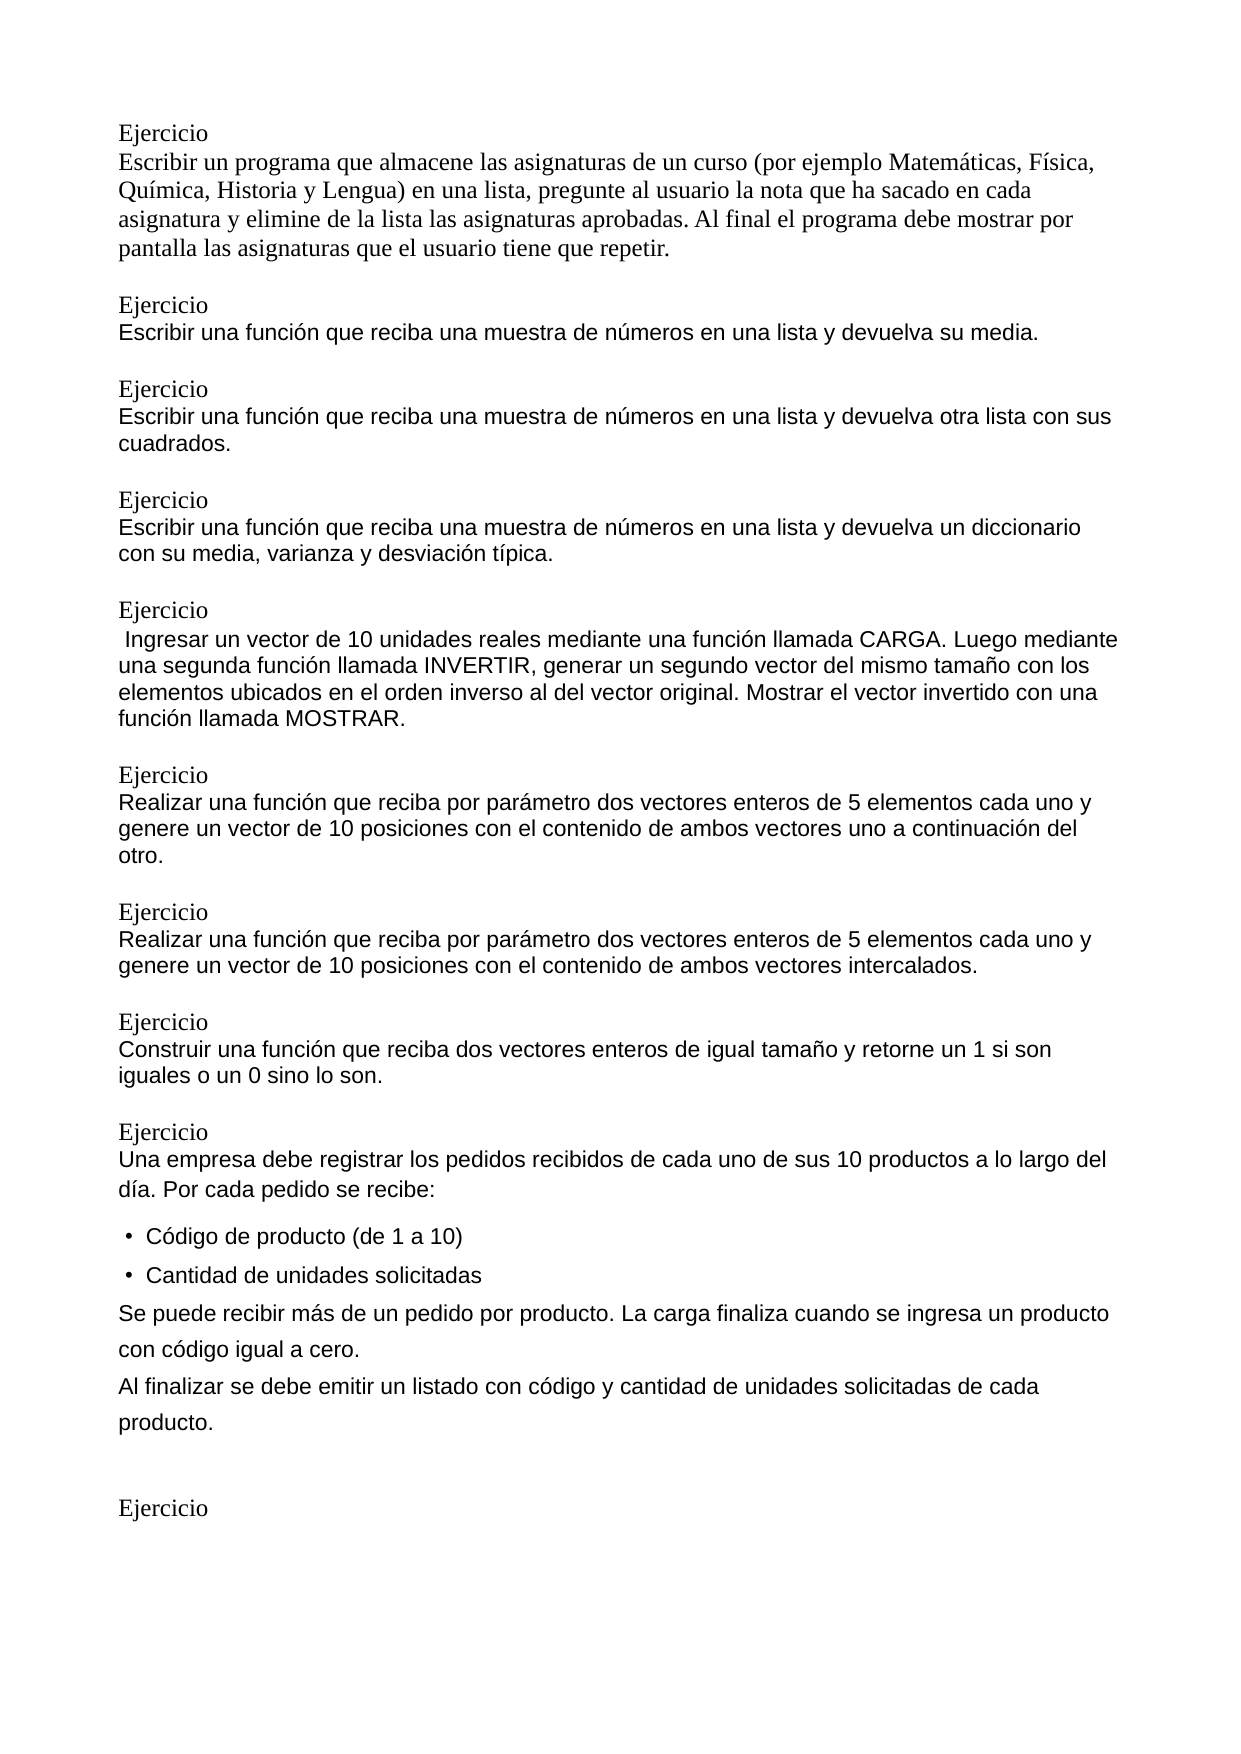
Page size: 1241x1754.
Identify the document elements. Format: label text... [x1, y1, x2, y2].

text Escribir una función que reciba una muestra de números en una lista y devuelva otra lista con sus cuadrados. [118, 403, 1122, 456]
text Ejercicio [118, 291, 1122, 319]
text • Cantidad de unidades solicitadas [118, 1261, 1122, 1289]
text Escribir una función que reciba una muestra de números en una lista y devuelva su media. [118, 319, 1122, 346]
text Se puede recibir más de un pedido por producto. La carga finaliza cuando se ingresa un producto con código igual a cero. [118, 1300, 1122, 1363]
text Una empresa debe registrar los pedidos recibidos de cada uno de sus 10 productos a lo largo del día. Por cada pedido se recibe: [118, 1146, 1122, 1202]
text • Código de producto (de 1 a 10) [118, 1221, 1122, 1250]
text Ejercicio [118, 374, 1122, 403]
text Ejercicio [118, 897, 1122, 926]
text Ejercicio [118, 1493, 1122, 1522]
text Realizar una función que reciba por parámetro dos vectores enteros de 5 elementos cada uno y genere un vector de 10 posiciones con el contenido de ambos vectores uno a continuación del otro. [118, 789, 1122, 868]
text Ejercicio [118, 1117, 1122, 1146]
text Ejercicio [118, 595, 1122, 624]
text Ejercicio [118, 1007, 1122, 1036]
text Ejercicio [118, 760, 1122, 789]
text Escribir una función que reciba una muestra de números en una lista y devuelva un diccionario con su media, varianza y desviación típica. [118, 513, 1122, 566]
text Ingresar un vector de 10 unidades reales mediante una función llamada CARGA. Luego mediante una segunda función llamada INVERTIR, generar un segundo vector del mismo tamaño con los elementos ubicados en el orden inverso al del vector original. Mostrar el vector invertido con una función llamada MOSTRAR. [118, 624, 1122, 731]
text Construir una función que reciba dos vectores enteros de igual tamaño y retorne un 1 si son iguales o un 0 sino lo son. [118, 1036, 1122, 1088]
text Realizar una función que reciba por parámetro dos vectores enteros de 5 elementos cada uno y genere un vector de 10 posiciones con el contenido de ambos vectores intercalados. [118, 926, 1122, 978]
text Ejercicio [118, 485, 1122, 513]
text Al finalizar se debe emitir un listado con código y cantidad de unidades solicitadas de cada producto. [118, 1373, 1122, 1436]
text Ejercicio [118, 118, 1122, 147]
text Escribir un programa que almacene las asignaturas de un curso (por ejemplo Matemáticas, Física, Química, Historia y Lengua) en una lista, pregunte al usuario la nota que ha sacado en cada asignatura y elimine de la lista las asignaturas aprobadas. Al final el programa debe mostrar por pantalla las asignaturas que el usuario tiene que repetir. [118, 147, 1122, 262]
